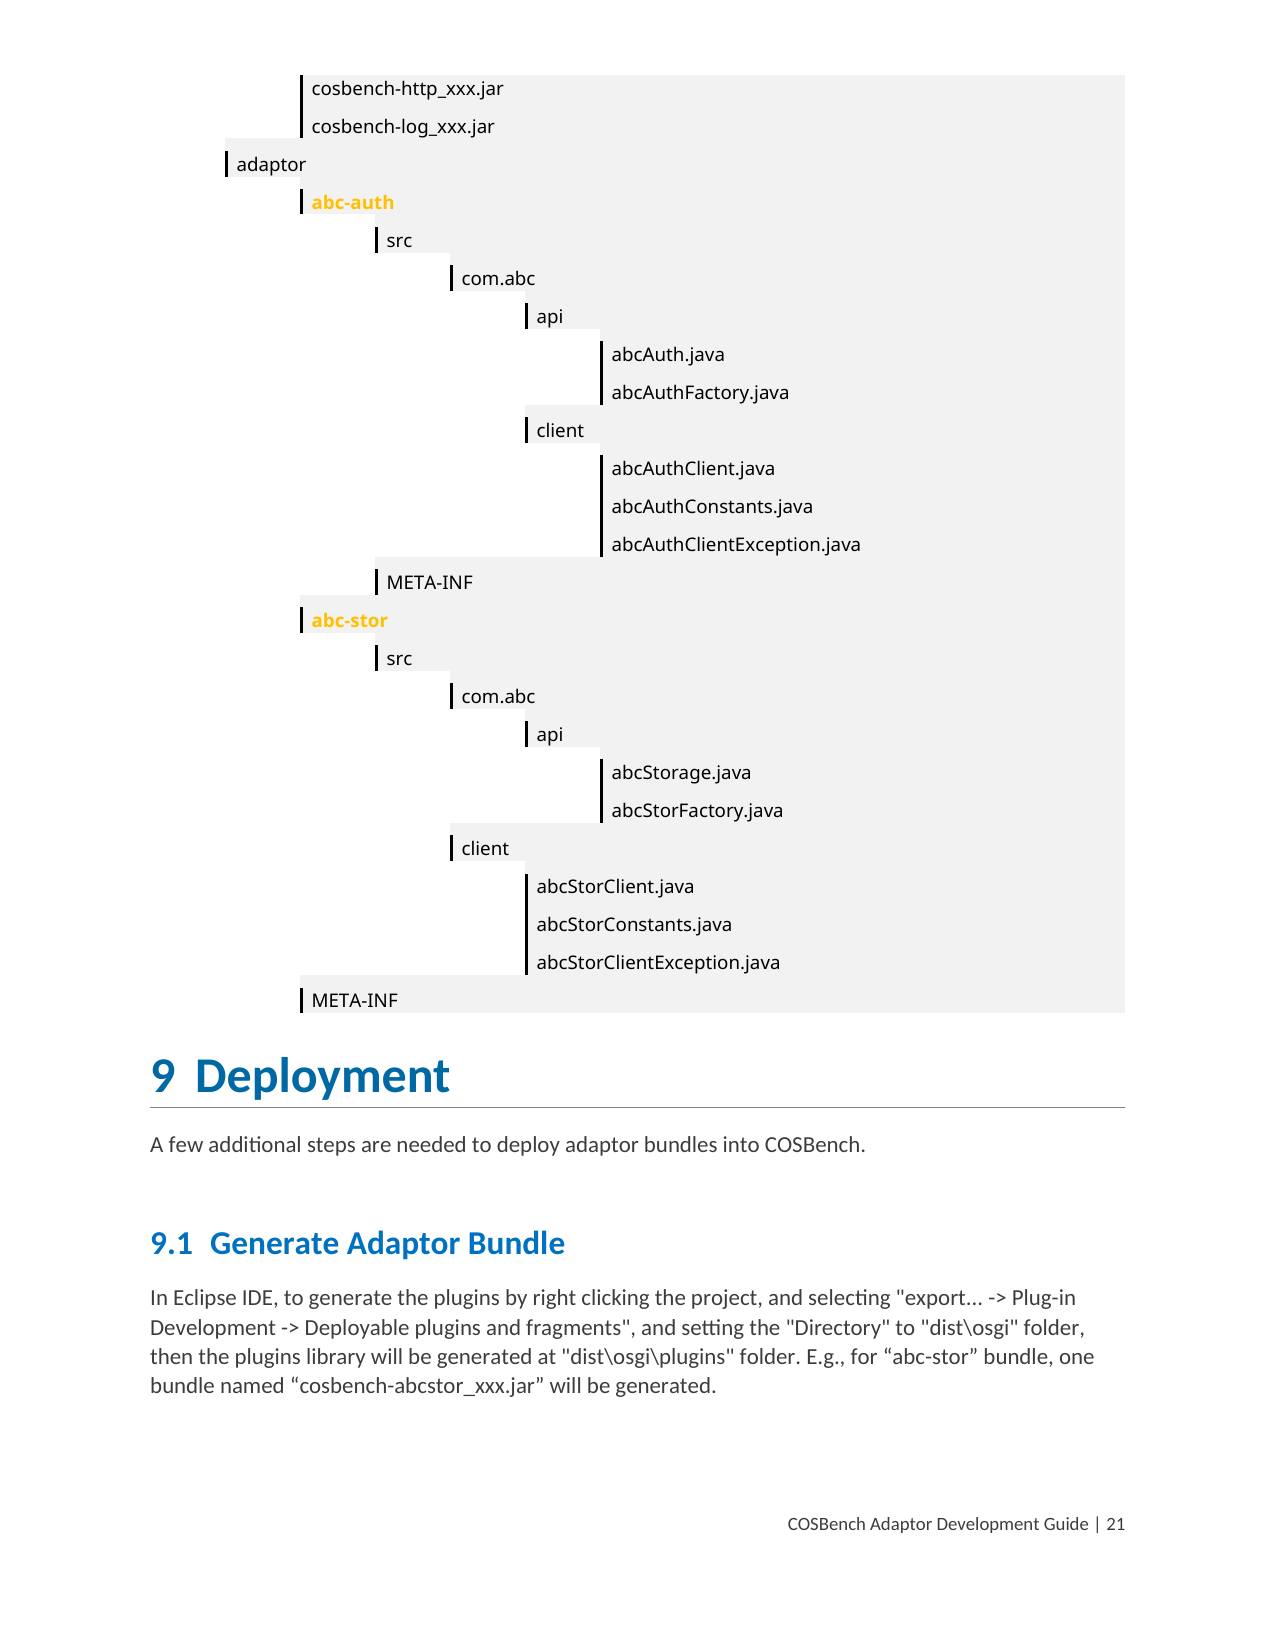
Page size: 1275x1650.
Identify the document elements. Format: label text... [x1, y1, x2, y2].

text In Eclipse IDE, to generate the plugins by right clicking the project, and selecting "export... -> Plug-in Development -> Deployable plugins and fragments", and setting the "Directory" to "dist\osgi" folder, then the plugins library will be generated at "dist\osgi\plugins" folder. E.g., for “abc-stor” bundle, one bundle named “cosbench-abcstor_xxx.jar” will be generated. [150, 1283, 1125, 1429]
text abcAuthClientException.java [603, 531, 1125, 557]
text client [453, 835, 1125, 861]
text abcAuth.java [603, 341, 1125, 367]
text META-INF [378, 569, 1125, 595]
text abcStorClientException.java [528, 949, 1125, 975]
text adaptor [228, 151, 1125, 177]
subtitle Generate Adaptor Bundle [150, 1222, 1125, 1263]
text cosbench-log_xxx.jar [303, 113, 1125, 138]
text META-INF [300, 987, 1125, 1013]
text abc-stor [303, 607, 1125, 633]
text abcAuthFactory.java [603, 379, 1125, 405]
text abcStorage.java [603, 759, 1125, 785]
text src [378, 645, 1125, 671]
text client [528, 417, 1125, 443]
text api [528, 303, 1125, 329]
text com.abc [453, 683, 1125, 709]
text abcAuthClient.java [603, 455, 1125, 481]
text abcStorFactory.java [603, 797, 1125, 823]
text com.abc [453, 265, 1125, 291]
text abcAuthConstants.java [603, 493, 1125, 519]
text abcStorConstants.java [528, 911, 1125, 937]
text abcStorClient.java [525, 873, 1125, 899]
text A few additional steps are needed to deploy adaptor bundles into COSBench. [150, 1130, 1125, 1158]
text src [378, 227, 1125, 253]
text cosbench-http_xxx.jar [303, 75, 1125, 101]
text api [528, 721, 1125, 747]
text abc-auth [303, 189, 1125, 214]
subtitle Deployment [150, 1044, 1125, 1107]
